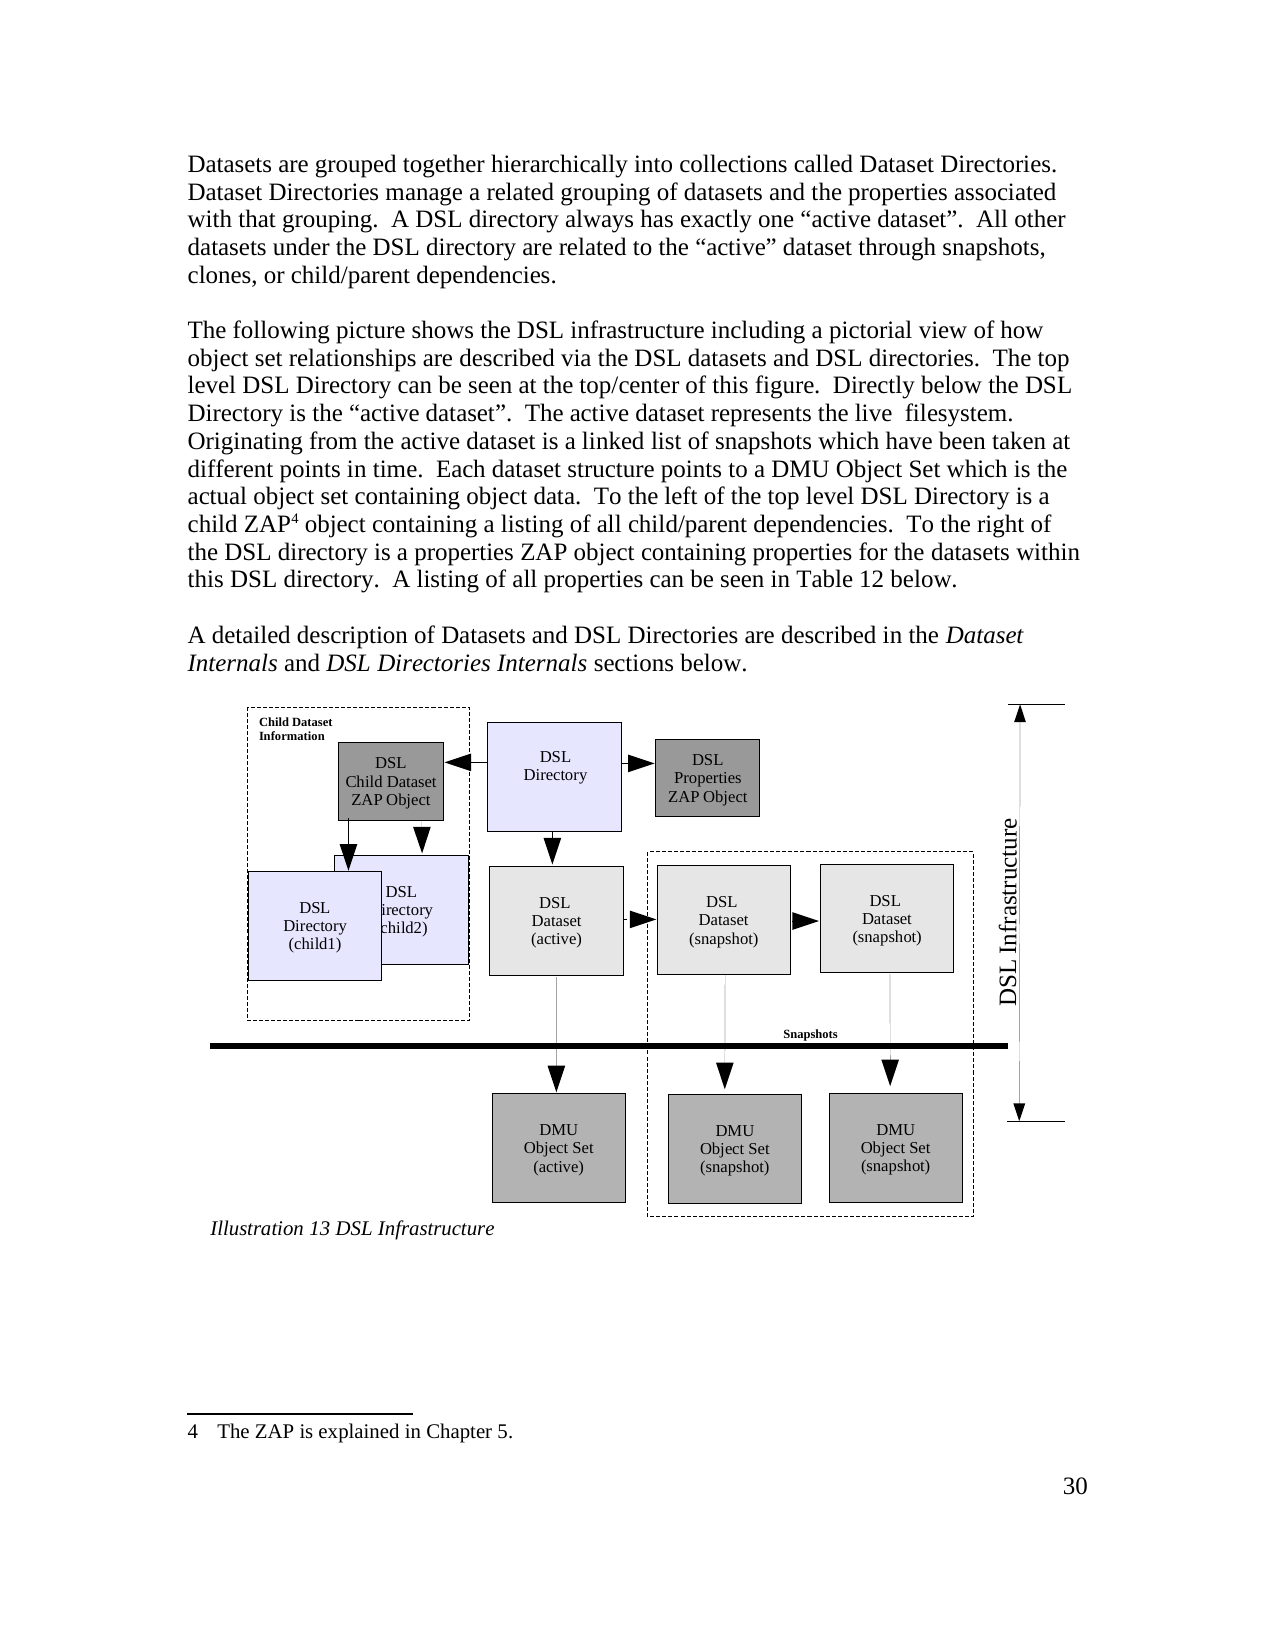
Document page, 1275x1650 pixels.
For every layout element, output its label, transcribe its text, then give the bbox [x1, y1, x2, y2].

text Illustration 13 DSL Infrastructure [210, 704, 1065, 1239]
text A detailed description of Datasets and DSL Directories are described in the Dataset Internals and DSL Directories Internals sections below. [187, 621, 1087, 676]
text The following picture shows the DSL infrastructure including a pictorial view of how object set relationships are described via the DSL datasets and DSL directories. The top level DSL Directory can be seen at the top/center of this figure. Directly below the DSL Directory is the “active dataset”. The active dataset represents the live filesystem. Originating from the active dataset is a linked list of snapshots which have been taken at different points in time. Each dataset structure points to a DMU Object Set which is the actual object set containing object data. To the left of the top level DSL Directory is a child ZAP object containing a listing of all child/parent dependencies. To the right of the DSL directory is a properties ZAP object containing properties for the datasets within this DSL directory. A listing of all properties can be seen in Table 12 below. [187, 316, 1087, 593]
text The ZAP is explained in Chapter 5. [187, 1420, 1087, 1443]
text Datasets are grouped together hierarchically into collections called Dataset Directories. Dataset Directories manage a related grouping of datasets and the properties associated with that grouping. A DSL directory always has exactly one “active dataset”. All other datasets under the DSL directory are related to the “active” dataset through snapshots, clones, or child/parent dependencies. [187, 150, 1087, 288]
